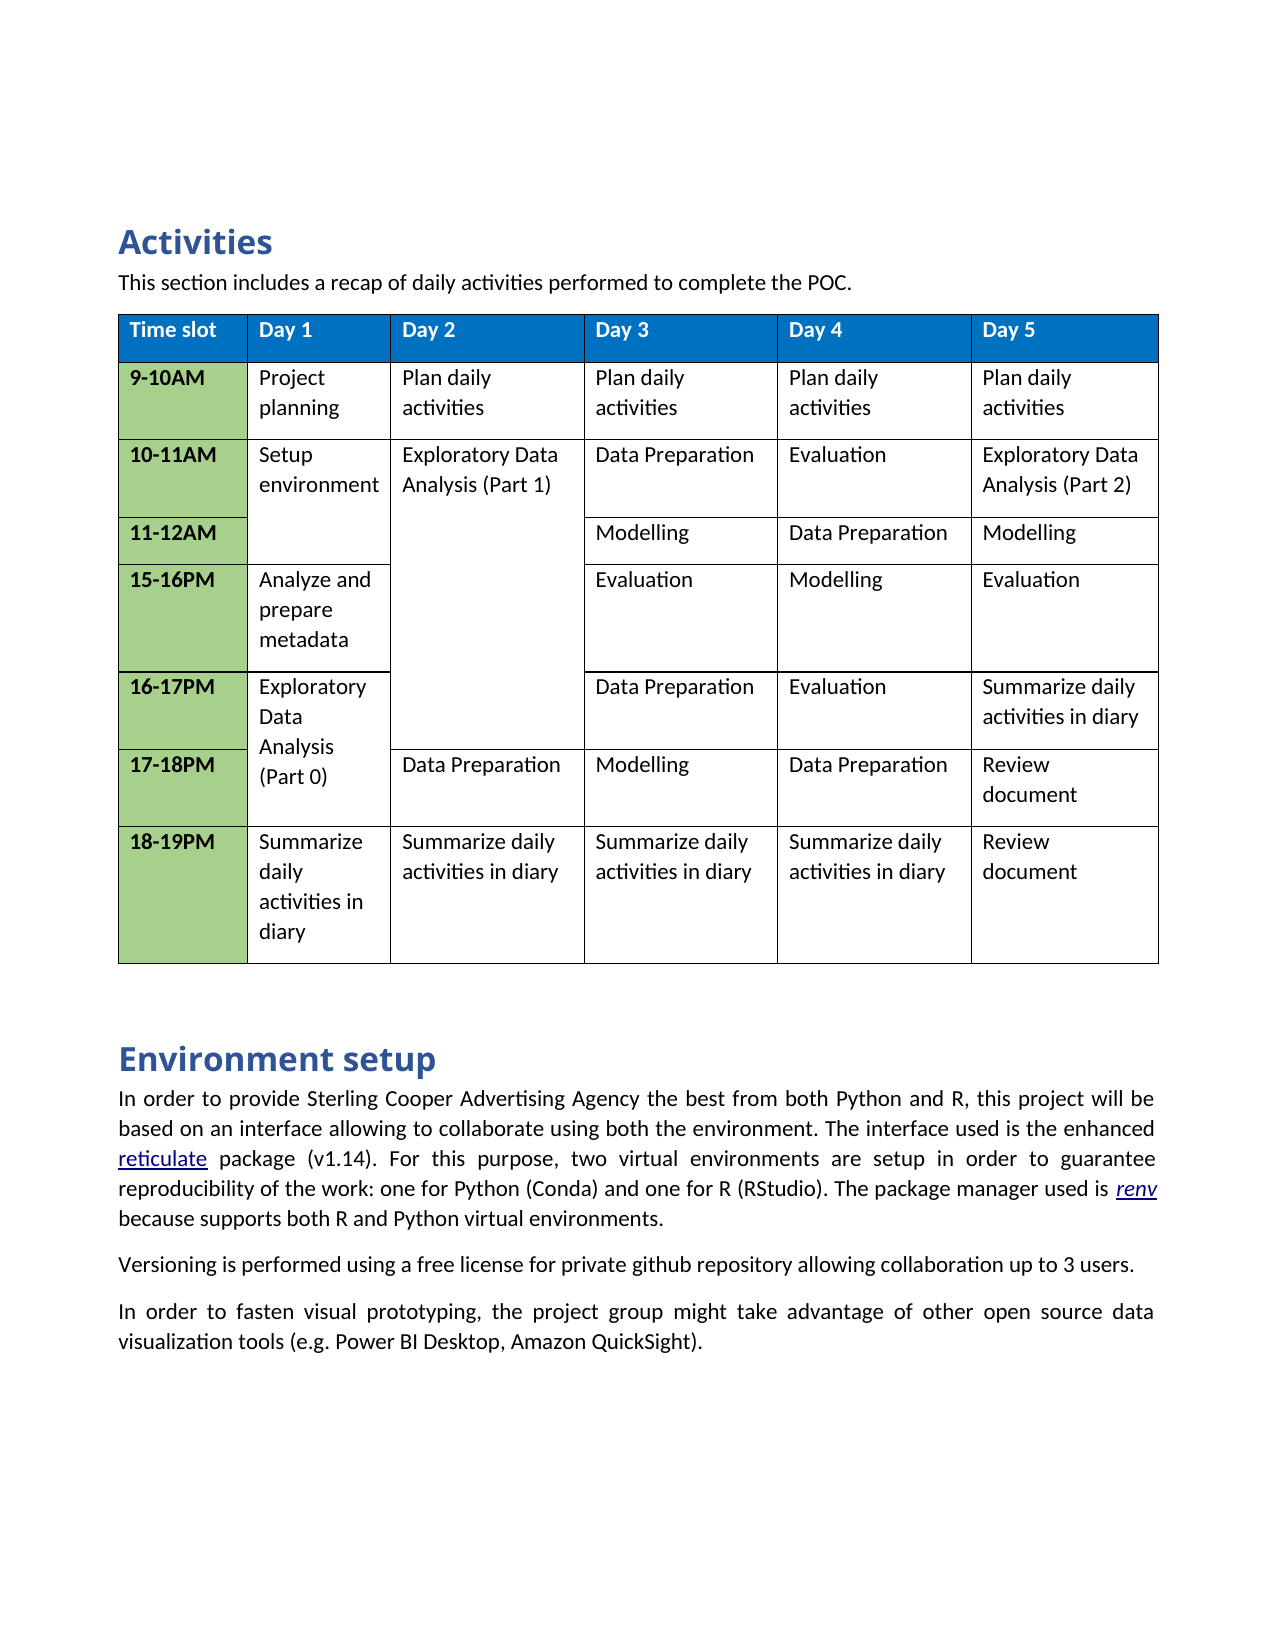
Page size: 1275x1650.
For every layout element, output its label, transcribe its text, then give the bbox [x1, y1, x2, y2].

text In order to fasten visual prototyping, the project group might take advantage of other open source data visualization tools (e.g. Power BI Desktop, Amazon QuickSight). [118, 1297, 1157, 1355]
text Versioning is performed using a free license for private github repository allowing collaboration up to 3 users. [118, 1251, 1157, 1279]
table_header Day 1 [248, 315, 390, 362]
table_cell Summarize daily activities in diary [248, 827, 390, 963]
table_header Day 3 [585, 315, 777, 362]
table_cell Modelling [778, 565, 971, 671]
table_header Day 2 [391, 315, 584, 362]
table_cell Analyze and prepare metadata [248, 565, 390, 671]
table_header Day 5 [972, 315, 1158, 362]
table_header Time slot [119, 315, 247, 362]
table_cell Setup environment [248, 440, 390, 564]
table_cell Evaluation [585, 565, 777, 671]
table_cell 10-11AM [119, 440, 247, 517]
text This section includes a recap of daily activities performed to complete the POC. [118, 268, 1157, 296]
table_cell Modelling [585, 750, 777, 826]
table_cell Summarize daily activities in diary [391, 827, 584, 963]
table_cell Evaluation [972, 565, 1158, 671]
table_cell Data Preparation [778, 750, 971, 826]
subtitle Activities [118, 219, 1157, 264]
table_cell Review document [972, 827, 1158, 963]
table_cell Summarize daily activities in diary [778, 827, 971, 963]
table_cell Data Preparation [391, 750, 584, 826]
table_header Day 4 [778, 315, 971, 362]
table_cell 16-17PM [119, 673, 247, 749]
table_cell Modelling [585, 518, 777, 564]
subtitle Environment setup [118, 1036, 1157, 1081]
table_cell Plan daily activities [778, 363, 971, 439]
table_cell Project planning [248, 363, 390, 439]
table_cell Evaluation [778, 440, 971, 517]
table_cell 18-19PM [119, 827, 247, 963]
table_cell Exploratory Data Analysis (Part 0) [248, 673, 390, 826]
table_cell Data Preparation [585, 440, 777, 517]
table_cell 9-10AM [119, 363, 247, 439]
table_cell Plan daily activities [391, 363, 584, 439]
table_cell Summarize daily activities in diary [585, 827, 777, 963]
table_cell Plan daily activities [585, 363, 777, 439]
table_cell Modelling [972, 518, 1158, 564]
table_cell Data Preparation [778, 518, 971, 564]
table_cell Summarize daily activities in diary [972, 673, 1158, 749]
table_cell Exploratory Data Analysis (Part 1) [391, 440, 584, 749]
table_cell 15-16PM [119, 565, 247, 671]
table_cell 17-18PM [119, 750, 247, 826]
table_cell Data Preparation [585, 673, 777, 749]
text In order to provide Sterling Cooper Advertising Agency the best from both Python and R, this project will be based on an interface allowing to collaborate using both the environment. The interface used is the enhanced reticulate package (v1.14). For this purpose, two virtual environments are setup in order to guarantee reproducibility of the work: one for Python (Conda) and one for R (RStudio). The package manager used is renv because supports both R and Python virtual environments. [118, 1084, 1157, 1232]
table_cell Exploratory Data Analysis (Part 2) [972, 440, 1158, 517]
table_cell Review document [972, 750, 1158, 826]
table_cell Plan daily activities [972, 363, 1158, 439]
table_cell 11-12AM [119, 518, 247, 564]
table_cell Evaluation [778, 673, 971, 749]
